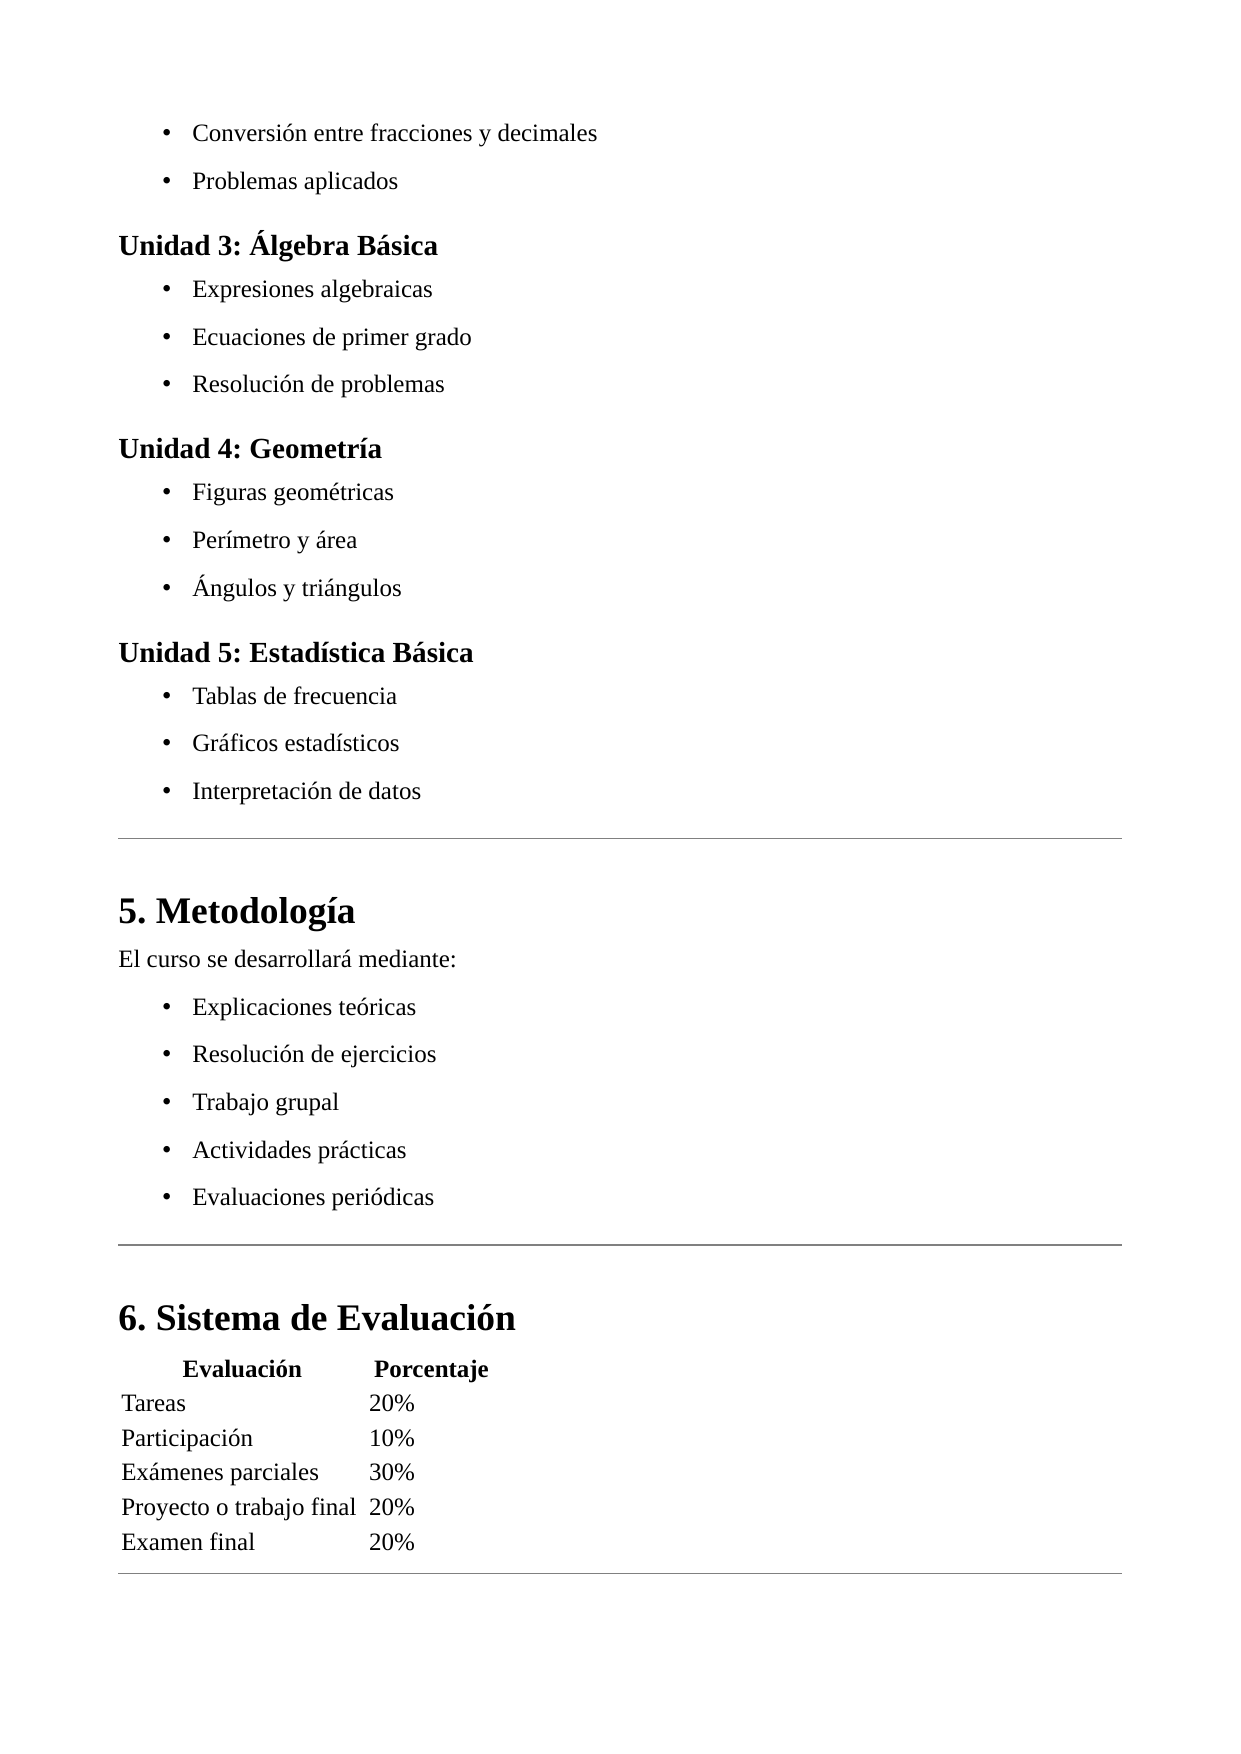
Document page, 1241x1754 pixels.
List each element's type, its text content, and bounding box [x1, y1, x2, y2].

subtitle 5. Metodología [118, 889, 1122, 932]
list Actividades prácticas [162, 1135, 1122, 1163]
list Problemas aplicados [162, 166, 1122, 194]
table_cell 10% [366, 1420, 497, 1454]
list Interpretación de datos [162, 776, 1122, 805]
table_cell 30% [366, 1455, 497, 1489]
subtitle Unidad 5: Estadística Básica [118, 635, 1122, 668]
list Perímetro y área [162, 525, 1122, 554]
table_cell 20% [366, 1385, 497, 1420]
list Gráficos estadísticos [162, 728, 1122, 757]
list Conversión entre fracciones y decimales [162, 118, 1122, 147]
list Expresiones algebraicas [162, 274, 1122, 303]
table_header Evaluación [118, 1351, 366, 1385]
table_cell Examen final [118, 1524, 366, 1558]
subtitle Unidad 4: Geometría [118, 431, 1122, 465]
table_cell 20% [366, 1489, 497, 1524]
text El curso se desarrollará mediante: [118, 944, 1122, 973]
table_cell 20% [366, 1524, 497, 1558]
subtitle Unidad 3: Álgebra Básica [118, 228, 1122, 261]
list Evaluaciones periódicas [162, 1182, 1122, 1211]
list Resolución de problemas [162, 369, 1122, 398]
table_cell Participación [118, 1420, 366, 1454]
table_cell Tareas [118, 1385, 366, 1420]
list Ángulos y triángulos [162, 573, 1122, 601]
list Ecuaciones de primer grado [162, 322, 1122, 350]
subtitle 6. Sistema de Evaluación [118, 1295, 1122, 1338]
list Figuras geométricas [162, 477, 1122, 506]
list Tablas de frecuencia [162, 681, 1122, 709]
table_cell Proyecto o trabajo final [118, 1489, 366, 1524]
list Resolución de ejercicios [162, 1039, 1122, 1068]
table_cell Exámenes parciales [118, 1455, 366, 1489]
table_header Porcentaje [366, 1351, 497, 1385]
list Explicaciones teóricas [162, 992, 1122, 1021]
list Trabajo grupal [162, 1087, 1122, 1116]
